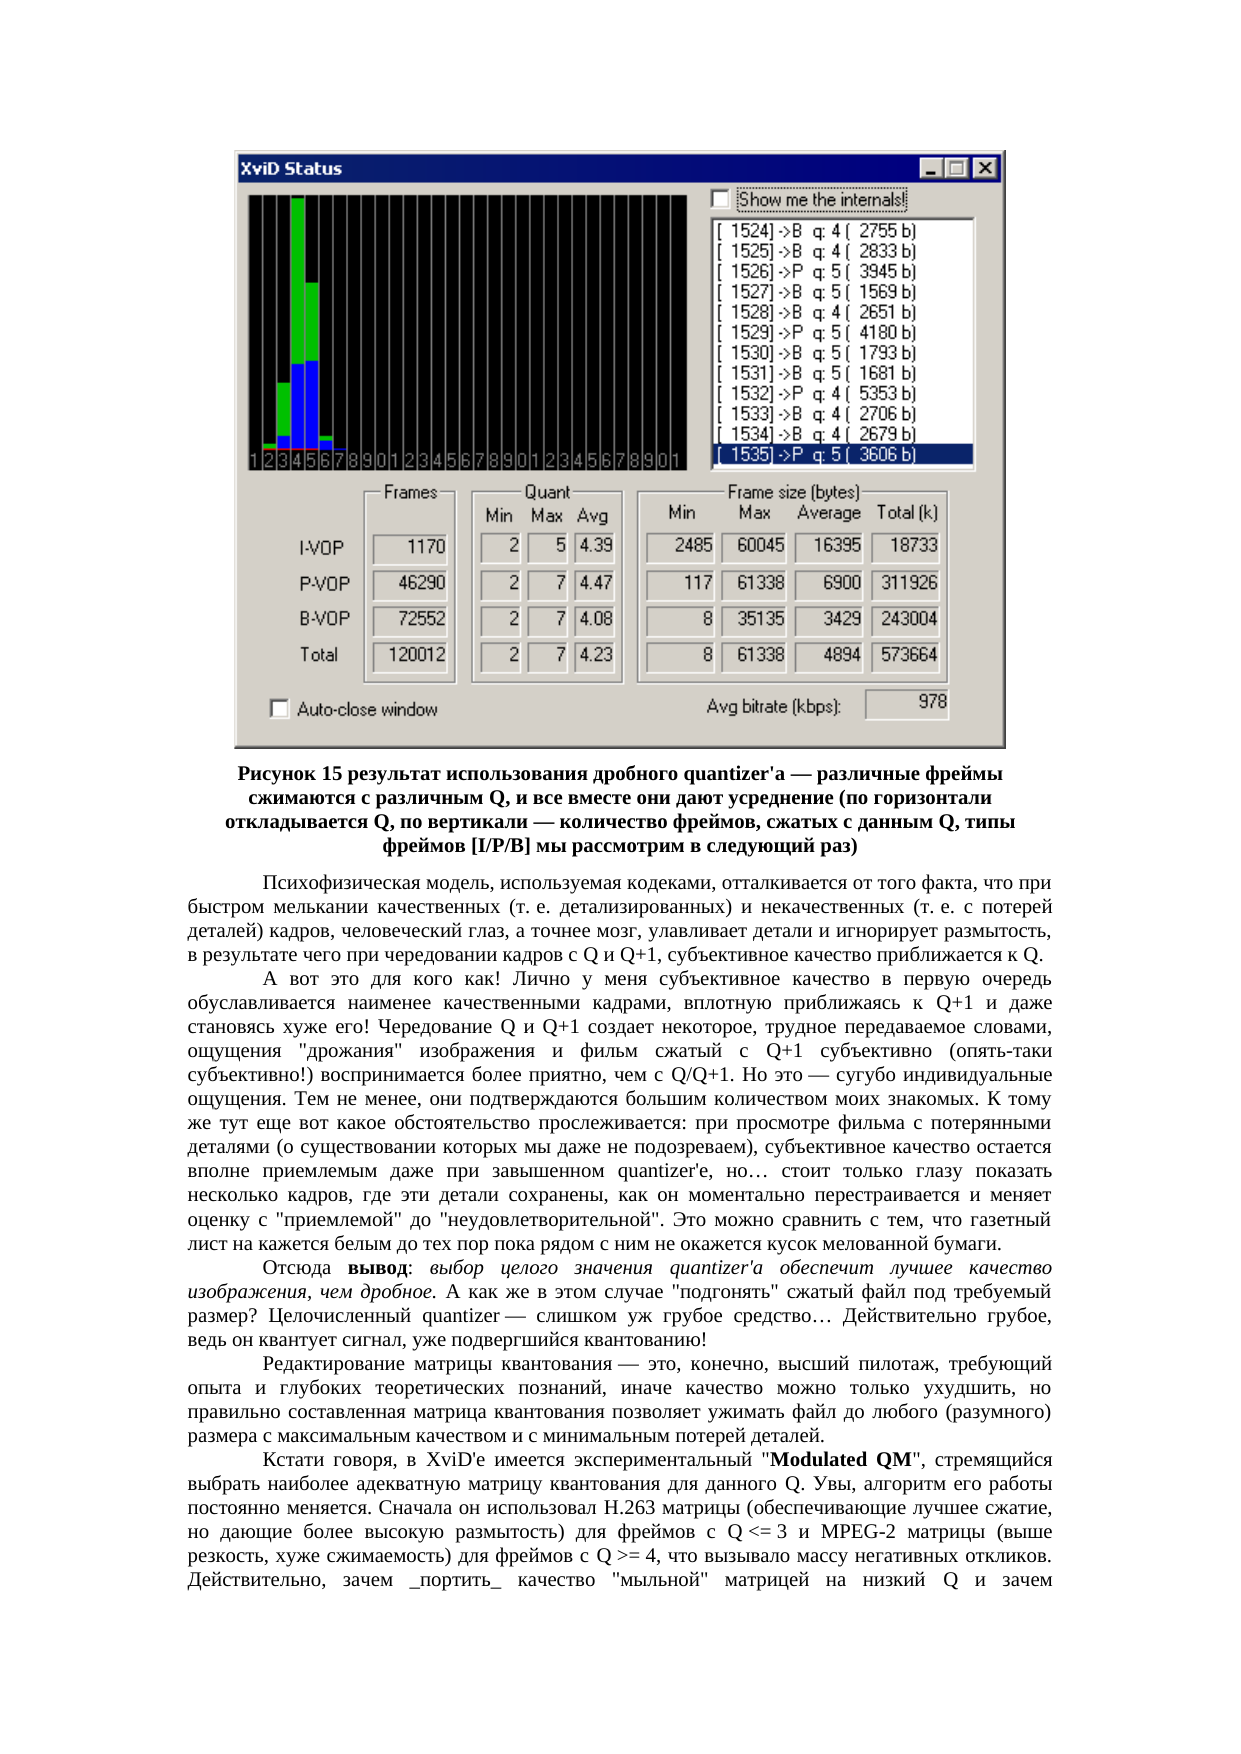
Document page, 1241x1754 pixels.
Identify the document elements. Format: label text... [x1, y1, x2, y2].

text А вот это для кого как! Лично у меня субъективное качество в первую очередь обуславливается наименее качественными кадрами, вплотную приближаясь к Q+1 и даже становясь хуже его! Чередование Q и Q+1 создает некоторое, трудное передаваемое словами, ощущения "дрожания" изображения и фильм сжатый с Q+1 субъективно (опять-таки субъективно!) воспринимается более приятно, чем с Q/Q+1. Но это — сугубо индивидуальные ощущения. Тем не менее, они подтверждаются большим количеством моих знакомых. К тому же тут еще вот какое обстоятельство прослеживается: при просмотре фильма с потерянными деталями (о существовании которых мы даже не подозреваем), субъективное качество остается вполне приемлемым даже при завышенном quantizer'е, но… стоит только глазу показать несколько кадров, где эти детали сохранены, как он моментально перестраивается и меняет оценку с "приемлемой" до "неудовлетворительной". Это можно сравнить с тем, что газетный лист на кажется белым до тех пор пока рядом с ним не окажется кусок мелованной бумаги. [187, 966, 1053, 1254]
text Кстати говоря, в XviD'е имеется экспериментальный "Modulated QM", стремящийся выбрать наиболее адекватную матрицу квантования для данного Q. Увы, алгоритм его работы постоянно меняется. Сначала он использовал H.263 матрицы (обеспечивающие лучшее сжатие, но дающие более высокую размытость) для фреймов с Q <= 3 и MPEG-2 матрицы (выше резкость, хуже сжимаемость) для фреймов с Q >= 4, что вызывало массу негативных откликов. Действительно, зачем _портить_ качество "мыльной" матрицей на низкий Q и зачем [187, 1447, 1053, 1591]
text Редактирование матрицы квантования — это, конечно, высший пилотаж, требующий опыта и глубоких теоретических познаний, иначе качество можно только ухудшить, но правильно составленная матрица квантования позволяет ужимать файл до любого (разумного) размера с максимальным качеством и с минимальным потерей деталей. [187, 1351, 1053, 1447]
text Рисунок 15 результат использования дробного quantizer'а — различные фреймы сжимаются с различным Q, и все вместе они дают усреднение (по горизонтали откладывается Q, по вертикали — количество фреймов, сжатых с данным Q, типы фреймов [I/P/B] мы рассмотрим в следующий раз) [187, 761, 1053, 857]
picture [234, 150, 1006, 749]
text Отсюда вывод: выбор целого значения quantizer'а обеспечит лучшее качество изображения, чем дробное. А как же в этом случае "подгонять" сжатый файл под требуемый размер? Целочисленный quantizer — слишком уж грубое средство… Действительно грубое, ведь он квантует сигнал, уже подвергшийся квантованию! [187, 1254, 1053, 1351]
text Психофизическая модель, используемая кодеками, отталкивается от того факта, что при быстром мелькании качественных (т. е. детализированных) и некачественных (т. е. с потерей деталей) кадров, человеческий глаз, а точнее мозг, улавливает детали и игнорирует размытость, в результате чего при чередовании кадров с Q и Q+1, субъективное качество приближается к Q. [187, 869, 1053, 966]
